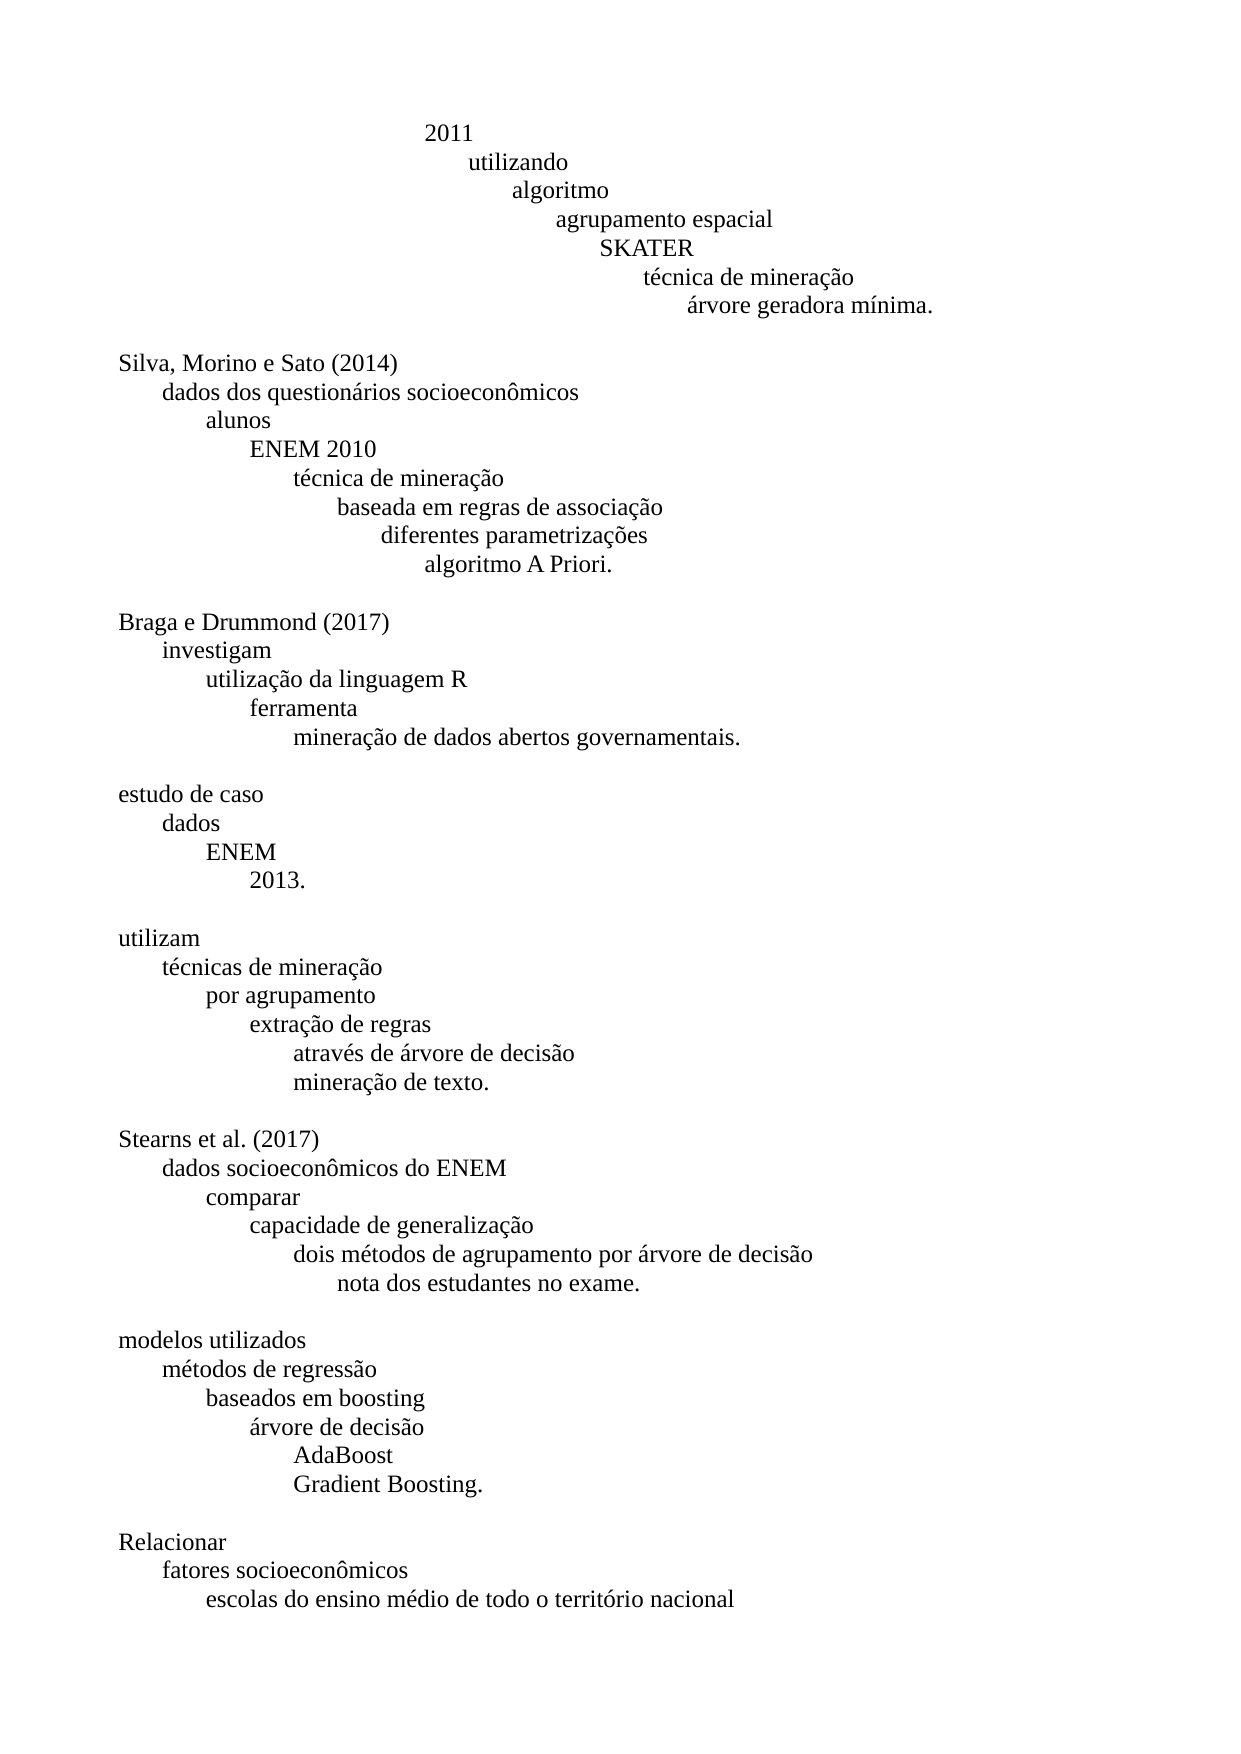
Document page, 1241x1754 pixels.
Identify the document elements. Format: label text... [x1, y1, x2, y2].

text por agrupamento [118, 981, 1122, 1009]
text modelos utilizados [118, 1326, 1122, 1354]
text Relacionar [118, 1527, 1122, 1556]
text algoritmo [118, 176, 1122, 204]
text Stearns et al. (2017) [118, 1124, 1122, 1153]
text agrupamento espacial [118, 204, 1122, 233]
text comparar [118, 1182, 1122, 1211]
text Braga e Drummond (2017) [118, 607, 1122, 636]
text nota dos estudantes no exame. [118, 1268, 1122, 1297]
text utilizando [118, 147, 1122, 176]
text fatores socioeconômicos [118, 1556, 1122, 1584]
text Gradient Boosting. [118, 1469, 1122, 1498]
text árvore de decisão [118, 1412, 1122, 1441]
text mineração de texto. [118, 1067, 1122, 1096]
text técnica de mineração [118, 262, 1122, 291]
text dados dos questionários socioeconômicos [118, 377, 1122, 406]
text baseados em boosting [118, 1383, 1122, 1412]
text 2011 [118, 118, 1122, 147]
text ENEM [118, 837, 1122, 866]
text técnicas de mineração [118, 952, 1122, 981]
text árvore geradora mínima. [118, 291, 1122, 319]
text capacidade de generalização [118, 1211, 1122, 1239]
text dois métodos de agrupamento por árvore de decisão [118, 1239, 1122, 1268]
text algoritmo A Priori. [118, 549, 1122, 578]
text AdaBoost [118, 1441, 1122, 1469]
text dados socioeconômicos do ENEM [118, 1153, 1122, 1182]
text estudo de caso [118, 779, 1122, 808]
text métodos de regressão [118, 1354, 1122, 1383]
text investigam [118, 636, 1122, 664]
text extração de regras [118, 1009, 1122, 1038]
text ferramenta [118, 693, 1122, 722]
text através de árvore de decisão [118, 1038, 1122, 1067]
text utilização da linguagem R [118, 664, 1122, 693]
text mineração de dados abertos governamentais. [118, 722, 1122, 751]
text alunos [118, 406, 1122, 434]
text baseada em regras de associação [118, 492, 1122, 521]
text SKATER [118, 233, 1122, 262]
text utilizam [118, 923, 1122, 952]
text 2013. [118, 866, 1122, 894]
text diferentes parametrizações [118, 521, 1122, 549]
text Silva, Morino e Sato (2014) [118, 348, 1122, 377]
text técnica de mineração [118, 463, 1122, 492]
text escolas do ensino médio de todo o território nacional [118, 1584, 1122, 1613]
text ENEM 2010 [118, 434, 1122, 463]
text dados [118, 808, 1122, 837]
